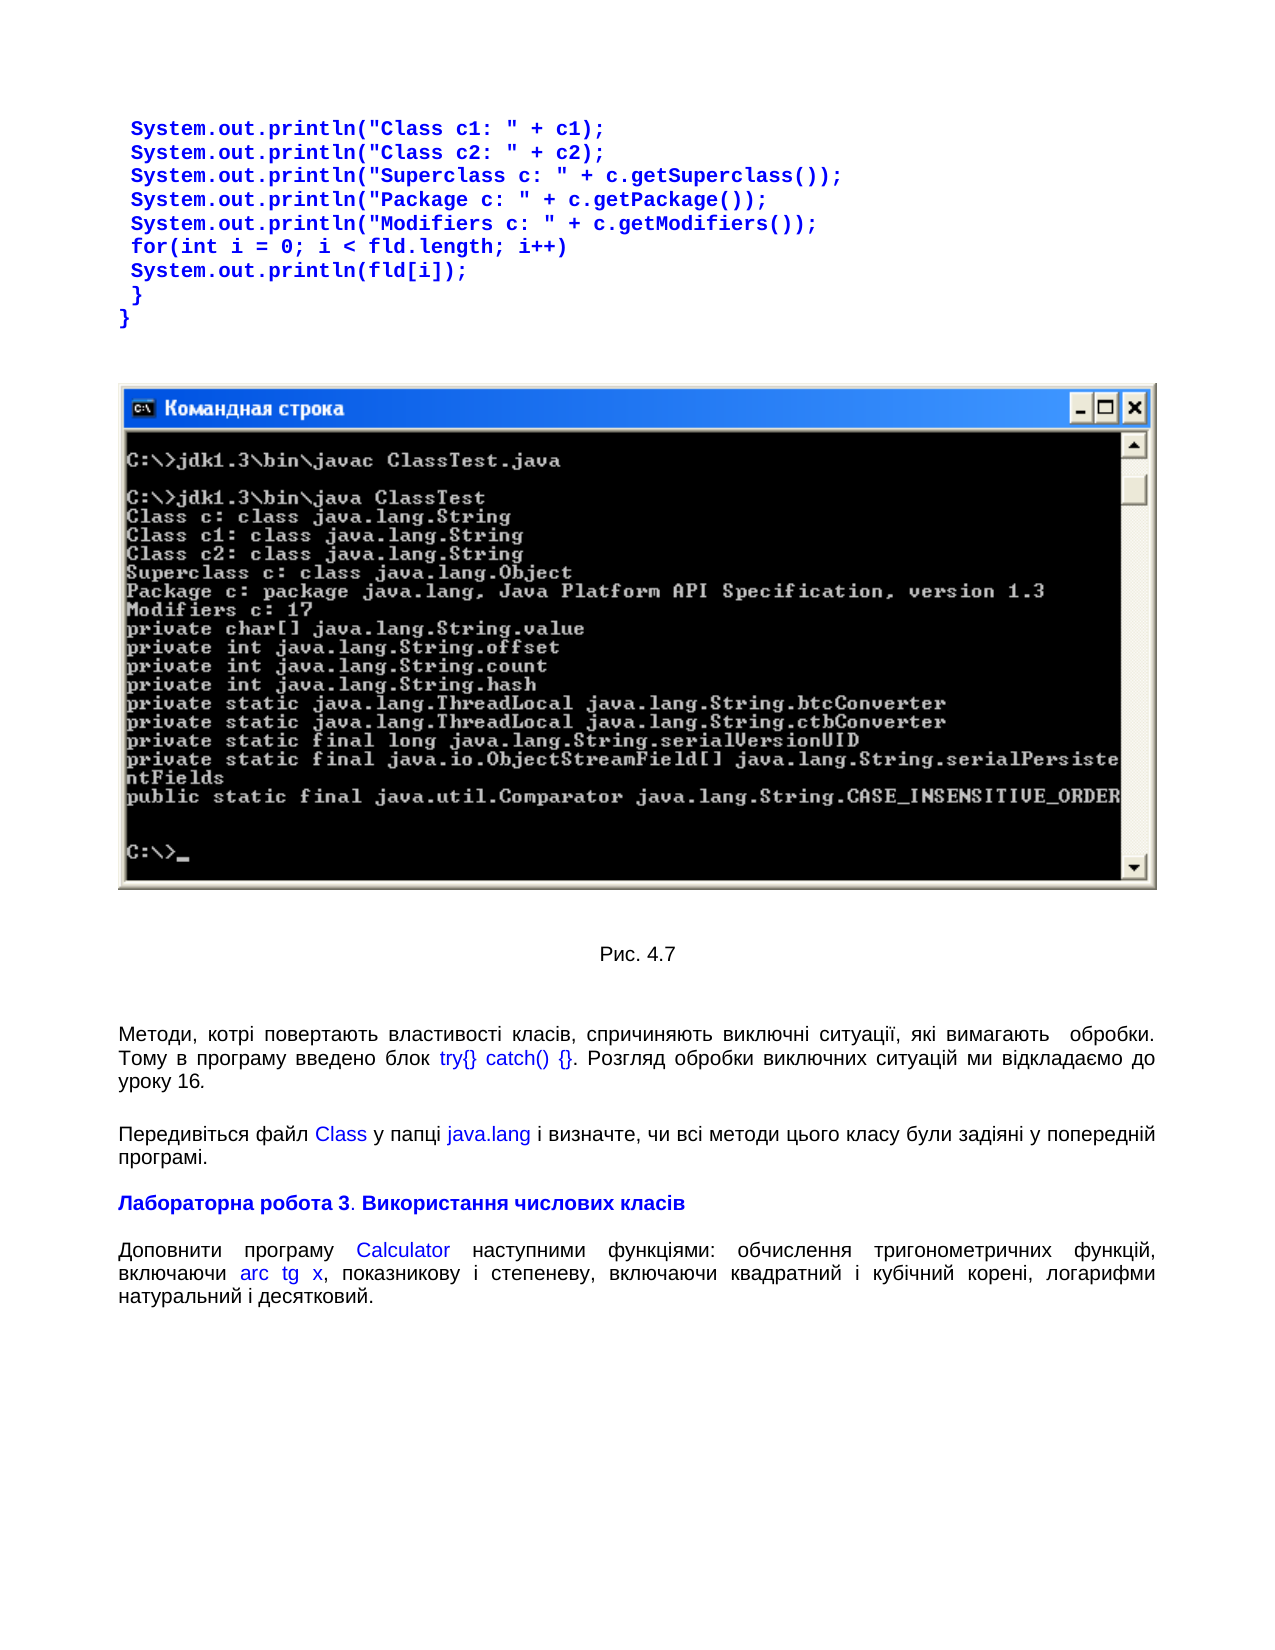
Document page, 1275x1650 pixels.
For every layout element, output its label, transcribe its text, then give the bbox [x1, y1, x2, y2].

text System.out.println("Package c: " + c.getPackage()); [118, 189, 1157, 213]
text Лабораторна робота 3. Використання числових класів [118, 1192, 1157, 1215]
text System.out.println("Modifiers c: " + c.getModifiers()); [118, 213, 1157, 236]
picture [118, 383, 1157, 890]
text System.out.println("Class c1: " + c1); [118, 118, 1157, 142]
text Методи, котрі повертають властивості класів, спричиняють виключні ситуації, які вимагають обробки. Тому в програму введено блок try{} catch() {}. Розгляд обробки виключних ситуацій ми відкладаємо до уроку 16. [118, 1023, 1157, 1093]
text } [118, 284, 1157, 307]
text Рис. 4.7 [118, 942, 1157, 966]
text System.out.println("Class c2: " + c2); [118, 142, 1157, 165]
text Передивіться файл Class у папці java.lang і визначте, чи всі методи цього класу були задіяні у попередній програмі. [118, 1122, 1157, 1168]
text for(int i = 0; i < fld.length; i++) [118, 236, 1157, 260]
text } [118, 307, 1157, 331]
text System.out.println(fld[i]); [118, 260, 1157, 284]
text Доповнити програму Calculator наступними функціями: обчислення тригонометричних функцій, включаючи arc tg x, показникову і степеневу, включаючи квадратний і кубічний корені, логарифми натуральний і десятковий. [118, 1238, 1157, 1308]
text System.out.println("Superclass c: " + c.getSuperclass()); [118, 165, 1157, 189]
